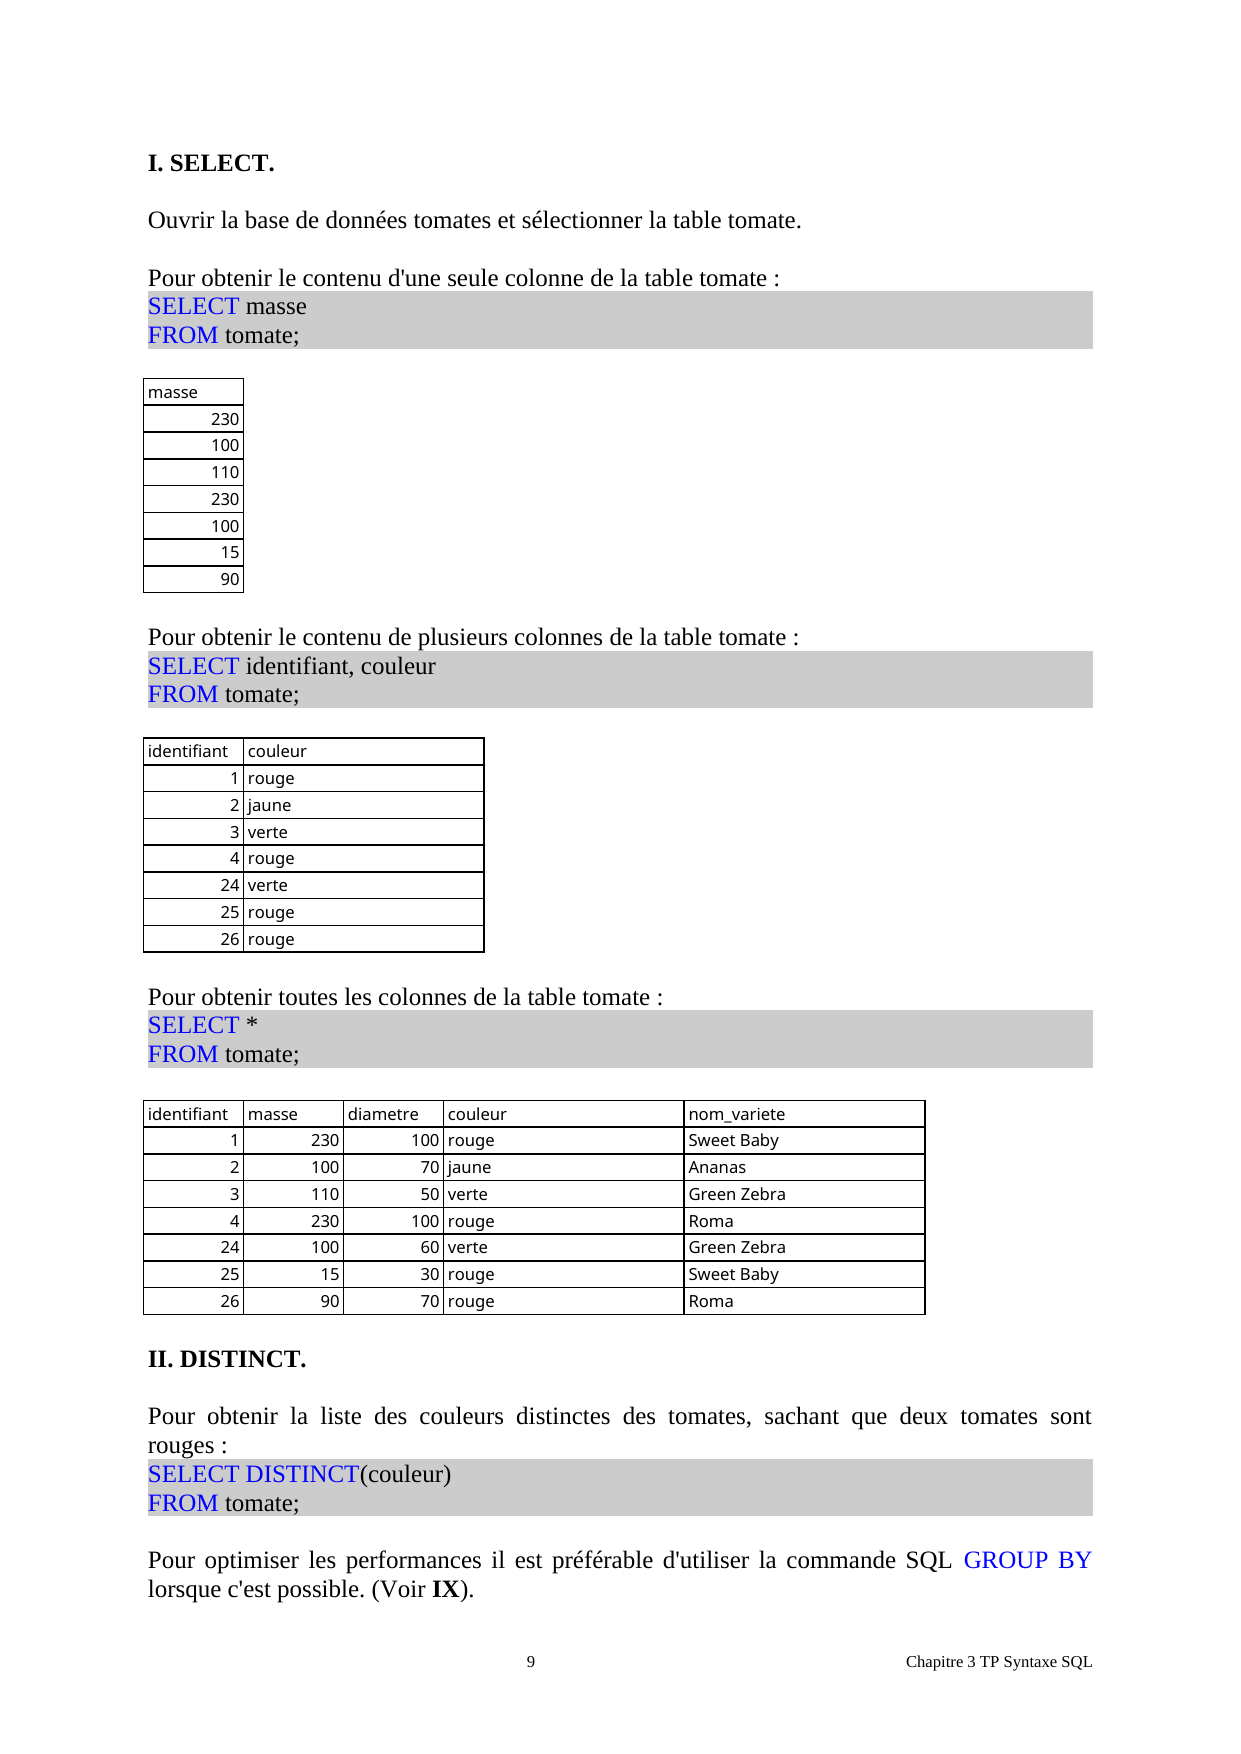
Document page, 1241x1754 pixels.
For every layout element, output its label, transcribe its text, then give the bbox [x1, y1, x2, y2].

table_cell Roma [685, 1288, 924, 1314]
subtitle II. DISTINCT. [148, 1344, 1093, 1373]
table_cell 100 [344, 1128, 443, 1153]
table_cell 90 [244, 1288, 343, 1314]
table_cell Green Zebra [685, 1235, 924, 1260]
table_cell 24 [144, 1235, 243, 1260]
table_cell 100 [244, 1155, 343, 1180]
text SELECT identifiant, couleur [148, 651, 1093, 679]
table_cell jaune [444, 1155, 683, 1180]
table_cell rouge [244, 846, 483, 871]
table_header couleur [444, 1101, 683, 1126]
table_cell 15 [144, 540, 243, 565]
table_cell 2 [144, 792, 243, 817]
table_header masse [144, 379, 243, 404]
table_cell rouge [244, 899, 483, 924]
table_cell 110 [144, 460, 243, 485]
table_header couleur [244, 739, 483, 764]
text FROM tomate; [148, 1488, 1093, 1516]
table_cell Ananas [685, 1155, 924, 1180]
table_header nom_variete [685, 1101, 924, 1126]
table_cell 30 [344, 1262, 443, 1287]
table_cell Sweet Baby [685, 1262, 924, 1287]
text Pour obtenir le contenu d'une seule colonne de la table tomate : [148, 263, 1093, 291]
text FROM tomate; [148, 679, 1093, 708]
table_cell rouge [444, 1208, 683, 1233]
table_cell 230 [244, 1208, 343, 1233]
table_cell 70 [344, 1288, 443, 1314]
table_cell 26 [144, 926, 243, 951]
table_cell rouge [444, 1128, 683, 1153]
table_cell 26 [144, 1288, 243, 1314]
table_cell 3 [144, 819, 243, 844]
table_cell jaune [244, 792, 483, 817]
table_cell 4 [144, 846, 243, 871]
table_cell 100 [144, 513, 243, 538]
table_cell verte [244, 819, 483, 844]
subtitle I. SELECT. [148, 148, 1093, 176]
table_cell 70 [344, 1155, 443, 1180]
table_cell 3 [144, 1181, 243, 1207]
table_cell Roma [685, 1208, 924, 1233]
table_header identifiant [144, 1101, 243, 1126]
table_cell 2 [144, 1155, 243, 1180]
table_cell 100 [144, 433, 243, 458]
text Pour obtenir la liste des couleurs distinctes des tomates, sachant que deux tomates sont rouges : [148, 1401, 1093, 1459]
text SELECT DISTINCT(couleur) [148, 1459, 1093, 1488]
table_cell 230 [144, 486, 243, 511]
table_cell 4 [144, 1208, 243, 1233]
table_header diametre [344, 1101, 443, 1126]
table_header identifiant [144, 739, 243, 764]
text FROM tomate; [148, 320, 1093, 349]
table_header masse [244, 1101, 343, 1126]
text SELECT * [148, 1010, 1093, 1039]
table_cell rouge [244, 926, 483, 951]
table_cell 24 [144, 873, 243, 898]
table_cell 1 [144, 766, 243, 791]
text Ouvrir la base de données tomates et sélectionner la table tomate. [148, 205, 1093, 234]
table_cell verte [244, 873, 483, 898]
table_cell verte [444, 1235, 683, 1260]
table_cell rouge [244, 766, 483, 791]
table_cell 50 [344, 1181, 443, 1207]
text SELECT masse [148, 291, 1093, 320]
text Pour optimiser les performances il est préférable d'utiliser la commande SQL GROUP BY lorsque c'est possible. (Voir IX). [145, 1545, 1096, 1606]
table_cell 100 [344, 1208, 443, 1233]
table_cell 230 [244, 1128, 343, 1153]
text Pour obtenir le contenu de plusieurs colonnes de la table tomate : [148, 622, 1093, 651]
table_cell Sweet Baby [685, 1128, 924, 1153]
table_cell 25 [144, 1262, 243, 1287]
table_cell 60 [344, 1235, 443, 1260]
table_cell Green Zebra [685, 1181, 924, 1207]
table_cell 110 [244, 1181, 343, 1207]
text Pour obtenir toutes les colonnes de la table tomate : [148, 982, 1093, 1010]
table_cell 230 [144, 406, 243, 431]
table_cell verte [444, 1181, 683, 1207]
table_cell 100 [244, 1235, 343, 1260]
table_cell rouge [444, 1262, 683, 1287]
table_cell 90 [144, 567, 243, 592]
table_cell 25 [144, 899, 243, 924]
table_cell rouge [444, 1288, 683, 1314]
text FROM tomate; [148, 1039, 1093, 1068]
table_cell 15 [244, 1262, 343, 1287]
table_cell 1 [144, 1128, 243, 1153]
